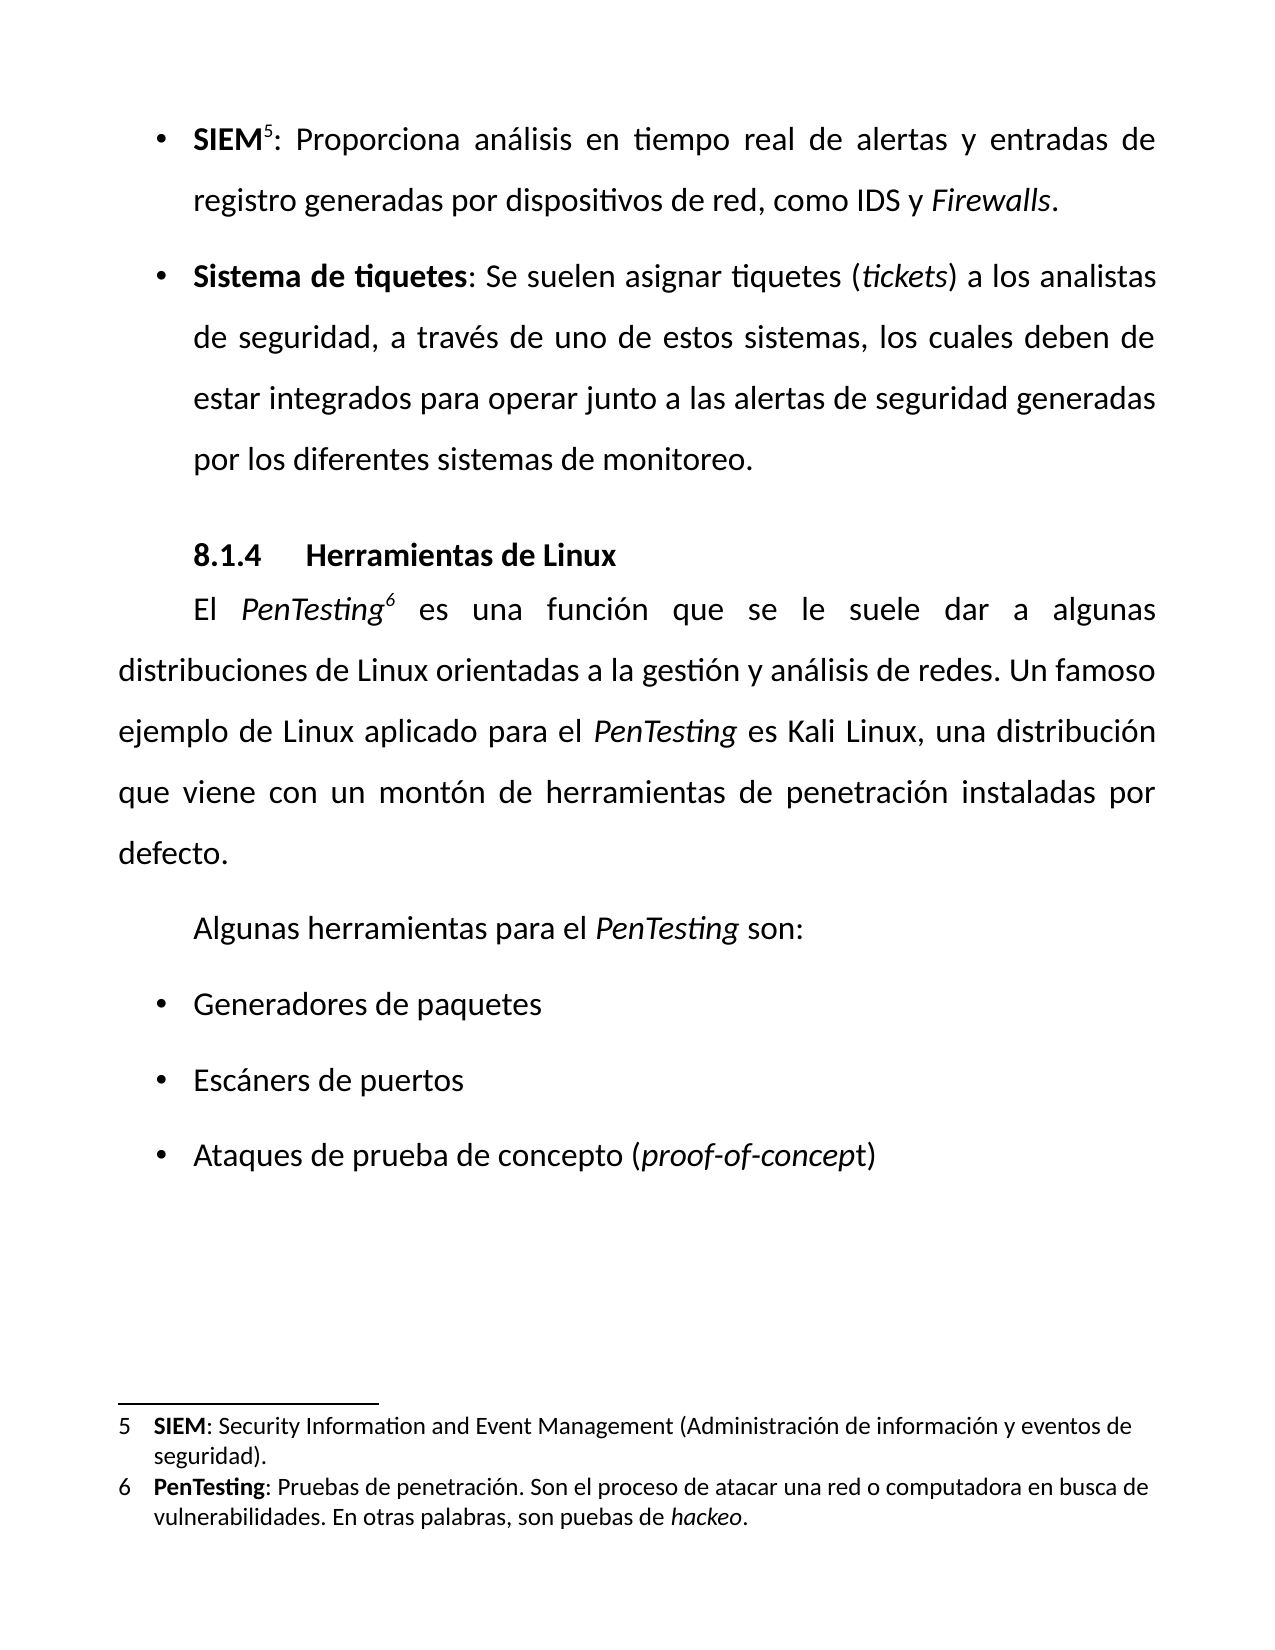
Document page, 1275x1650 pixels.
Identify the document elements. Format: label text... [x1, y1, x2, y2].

text El PenTesting es una función que se le suele dar a algunas distribuciones de Linux orientadas a la gestión y análisis de redes. Un famoso ejemplo de Linux aplicado para el PenTesting es Kali Linux, una distribución que viene con un montón de herramientas de penetración instaladas por defecto. [118, 588, 1157, 872]
list Generadores de paquetes [156, 983, 1157, 1024]
list SIEM: Proporciona análisis en tiempo real de alertas y entradas de registro generadas por dispositivos de red, como IDS y Firewalls. [156, 118, 1157, 220]
list Ataques de prueba de concepto (proof-of-concept) [156, 1134, 1157, 1175]
subtitle Herramientas de Linux [193, 534, 1157, 575]
list Escáners de puertos [156, 1059, 1157, 1099]
list SIEM: Security Information and Event Management (Administración de información y eventos de seguridad). [118, 1410, 1157, 1471]
text Algunas herramientas para el PenTesting son: [118, 907, 1157, 948]
list Sistema de tiquetes: Se suelen asignar tiquetes (tickets) a los analistas de seguridad, a través de uno de estos sistemas, los cuales deben de estar integrados para operar junto a las alertas de seguridad generadas por los diferentes sistemas de monitoreo. [156, 255, 1157, 479]
text PenTesting: Pruebas de penetración. Son el proceso de atacar una red o computadora en busca de vulnerabilidades. En otras palabras, son puebas de hackeo. [118, 1471, 1157, 1532]
